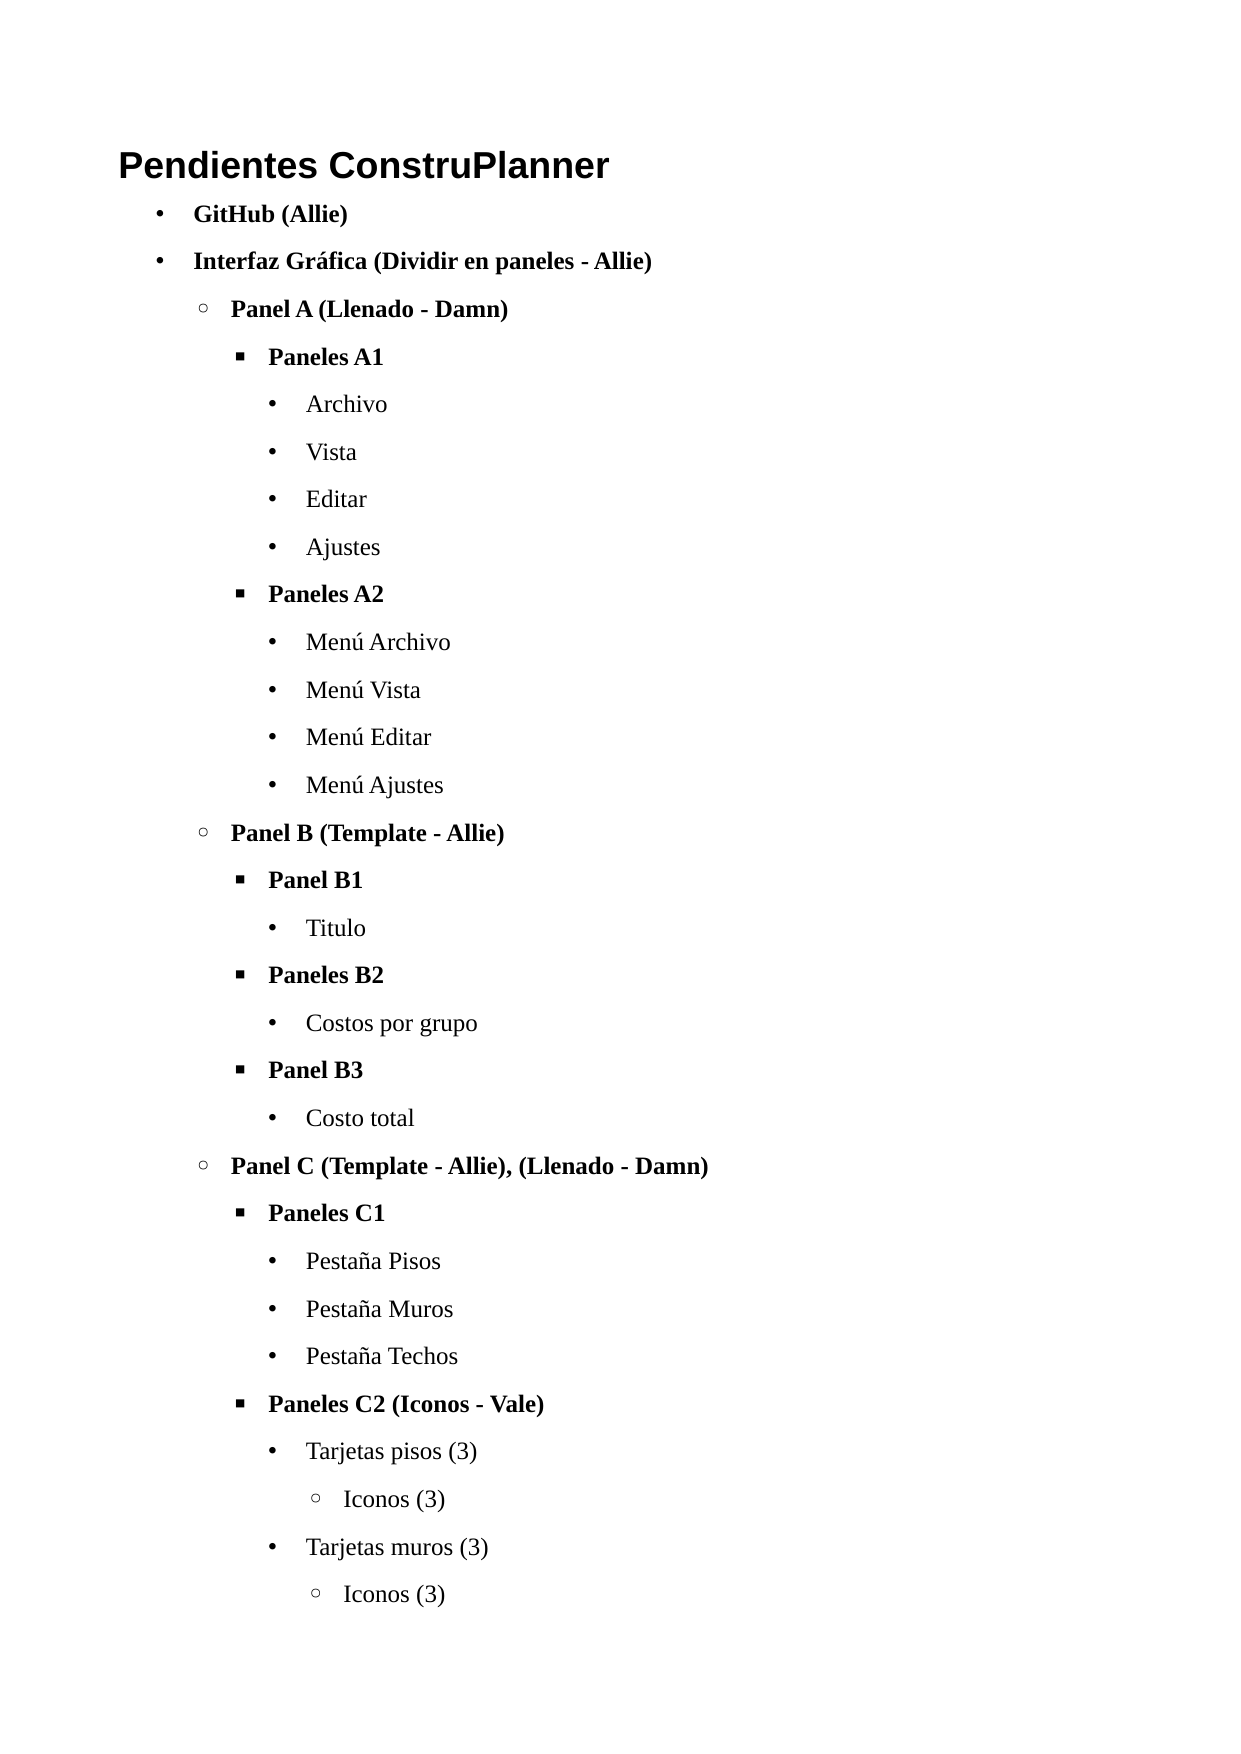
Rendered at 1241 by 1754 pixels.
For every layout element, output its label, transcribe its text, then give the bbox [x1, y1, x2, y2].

list Paneles A2 [231, 579, 1122, 608]
list Titulo [268, 913, 1122, 942]
list Ajustes [268, 532, 1122, 561]
list Panel B (Template - Allie) [193, 818, 1122, 846]
list Pestaña Muros [268, 1294, 1122, 1322]
list Vista [268, 437, 1122, 466]
list GitHub (Allie) [156, 199, 1122, 227]
list Menú Vista [268, 675, 1122, 703]
list Paneles C2 (Iconos - Vale) [231, 1389, 1122, 1418]
list Menú Archivo [268, 627, 1122, 656]
list Pestaña Techos [268, 1341, 1122, 1370]
list Panel A (Llenado - Damn) [193, 294, 1122, 323]
list Paneles C1 [231, 1198, 1122, 1227]
list Menú Ajustes [268, 770, 1122, 799]
list Archivo [268, 389, 1122, 418]
list Panel B3 [231, 1056, 1122, 1084]
list Costos por grupo [268, 1008, 1122, 1037]
list Tarjetas pisos (3) [268, 1436, 1122, 1465]
list Editar [268, 484, 1122, 513]
list Pestaña Pisos [268, 1246, 1122, 1275]
list Paneles A1 [231, 342, 1122, 370]
list Panel B1 [231, 865, 1122, 894]
subtitle Pendientes ConstruPlanner [118, 143, 1122, 186]
list Menú Editar [268, 722, 1122, 751]
list Iconos (3) [306, 1484, 1122, 1513]
list Costo total [268, 1103, 1122, 1132]
list Iconos (3) [306, 1579, 1122, 1608]
list Panel C (Template - Allie), (Llenado - Damn) [193, 1151, 1122, 1179]
list Tarjetas muros (3) [268, 1532, 1122, 1560]
list Interfaz Gráfica (Dividir en paneles - Allie) [156, 246, 1122, 275]
list Paneles B2 [231, 960, 1122, 989]
